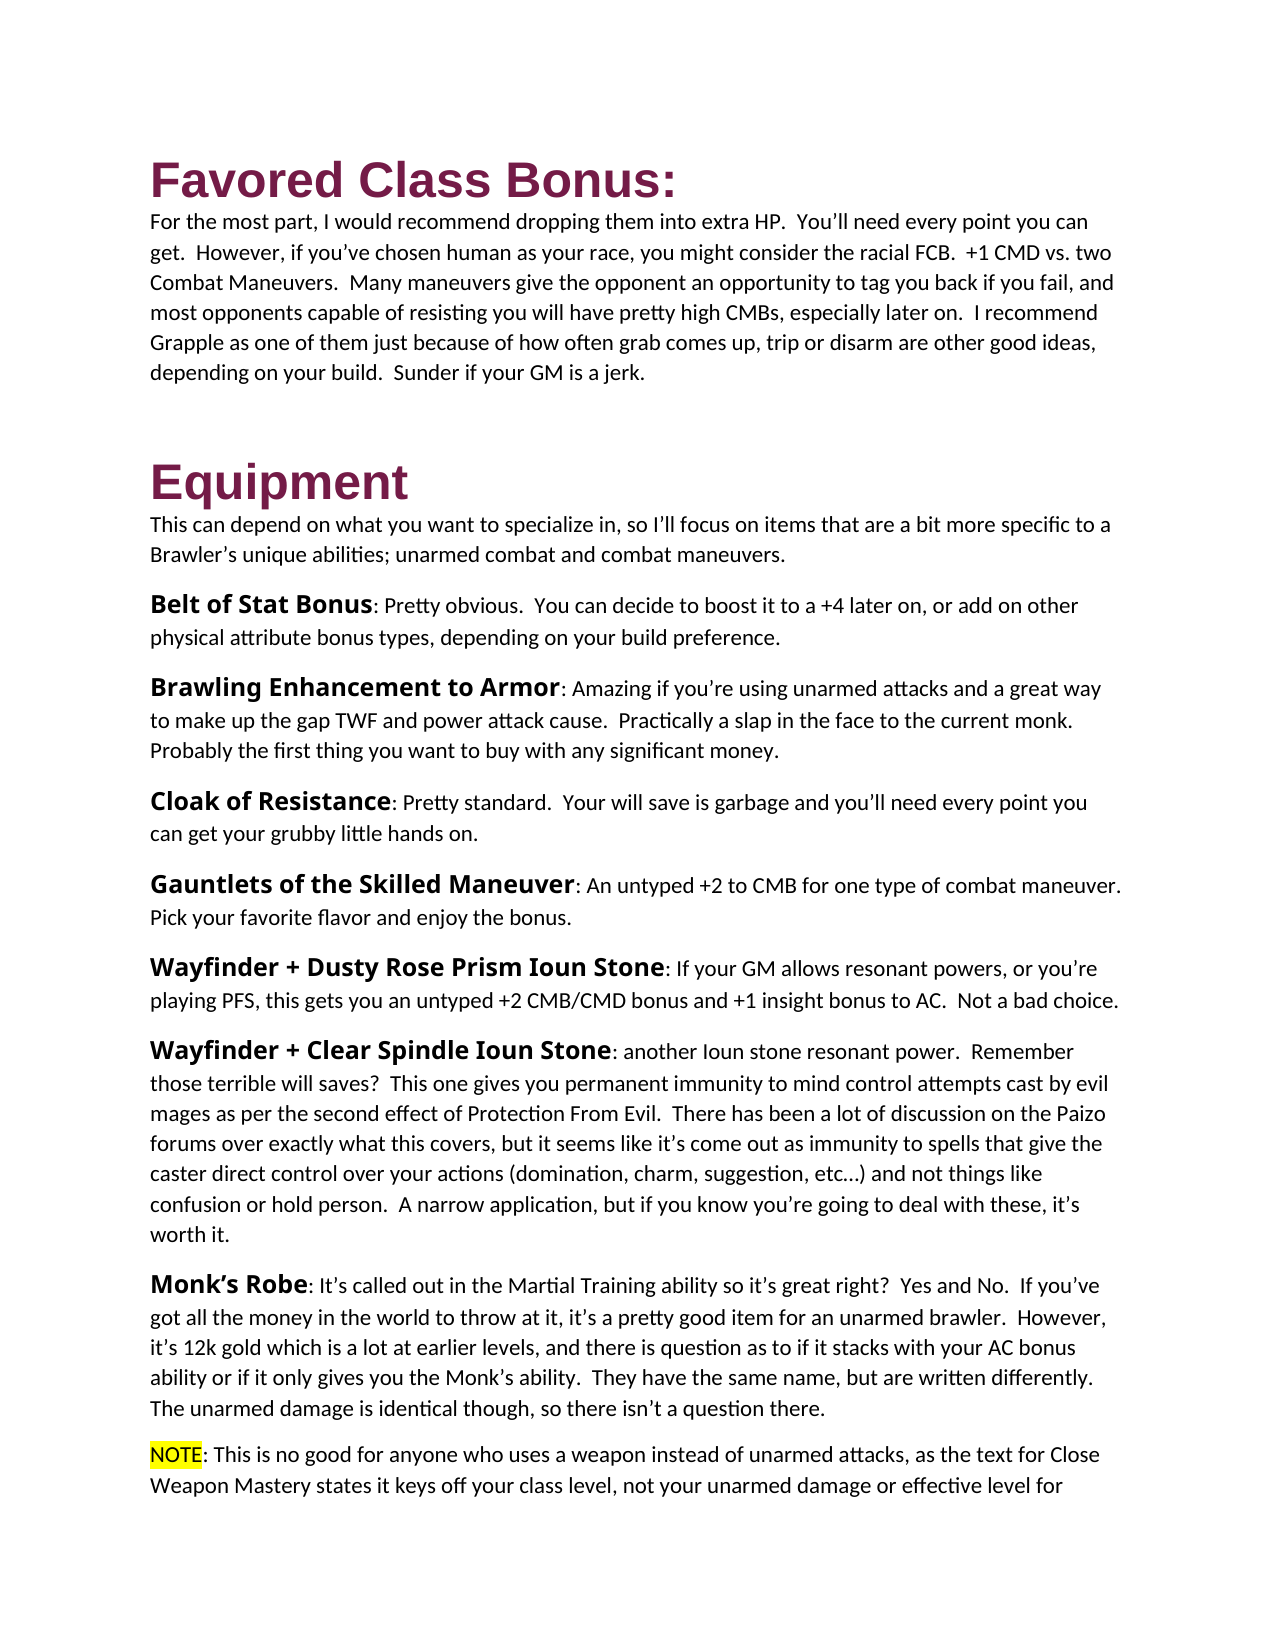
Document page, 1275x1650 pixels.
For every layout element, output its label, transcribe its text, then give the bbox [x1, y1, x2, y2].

text For the most part, I would recommend dropping them into extra HP. You’ll need every point you can get. However, if you’ve chosen human as your race, you might consider the racial FCB. +1 CMD vs. two Combat Maneuvers. Many maneuvers give the opponent an opportunity to tag you back if you fail, and most opponents capable of resisting you will have pretty high CMBs, especially later on. I recommend Grapple as one of them just because of how often grab comes up, trip or disarm are other good ideas, depending on your build. Sunder if your GM is a jerk. [150, 207, 1125, 387]
text Monk’s Robe: It’s called out in the Martial Training ability so it’s great right? Yes and No. If you’ve got all the money in the world to throw at it, it’s a pretty good item for an unarmed brawler. However, it’s 12k gold which is a lot at earlier levels, and there is question as to if it stacks with your AC bonus ability or if it only gives you the Monk’s ability. They have the same name, but are written differently. The unarmed damage is identical though, so there isn’t a question there. [150, 1267, 1125, 1422]
text Gauntlets of the Skilled Maneuver: An untyped +2 to CMB for one type of combat maneuver. Pick your favorite flavor and enjoy the bonus. [150, 866, 1125, 931]
text Cloak of Resistance: Pretty standard. Your will save is garbage and you’ll need every point you can get your grubby little hands on. [150, 783, 1125, 848]
text Belt of Stat Bonus: Pretty obvious. You can decide to boost it to a +4 later on, or add on other physical attribute bonus types, depending on your build preference. [150, 587, 1125, 651]
text This can depend on what you want to specialize in, so I’ll focus on items that are a bit more specific to a Brawler’s unique abilities; unarmed combat and combat maneuvers. [150, 510, 1125, 568]
text Brawling Enhancement to Armor: Amazing if you’re using unarmed attacks and a great way to make up the gap TWF and power attack cause. Practically a slap in the face to the current monk. Probably the first thing you want to buy with any significant money. [150, 670, 1125, 764]
text NOTE: This is no good for anyone who uses a weapon instead of unarmed attacks, as the text for Close Weapon Mastery states it keys off your class level, not your unarmed damage or effective level for [150, 1441, 1125, 1499]
text Wayfinder + Clear Spindle Ioun Stone: another Ioun stone resonant power. Remember those terrible will saves? This one gives you permanent immunity to mind control attempts cast by evil mages as per the second effect of Protection From Evil. There has been a lot of discussion on the Paizo forums over exactly what this covers, but it seems like it’s come out as immunity to spells that give the caster direct control over your actions (domination, charm, suggestion, etc…) and not things like confusion or hold person. A narrow application, but if you know you’re going to deal with these, it’s worth it. [150, 1033, 1125, 1248]
text Favored Class Bonus: [150, 150, 1125, 207]
text Wayfinder + Dusty Rose Prism Ioun Stone: If your GM allows resonant powers, or you’re playing PFS, this gets you an untyped +2 CMB/CMD bonus and +1 insight bonus to AC. Not a bad choice. [150, 949, 1125, 1014]
text Equipment [150, 452, 1125, 510]
